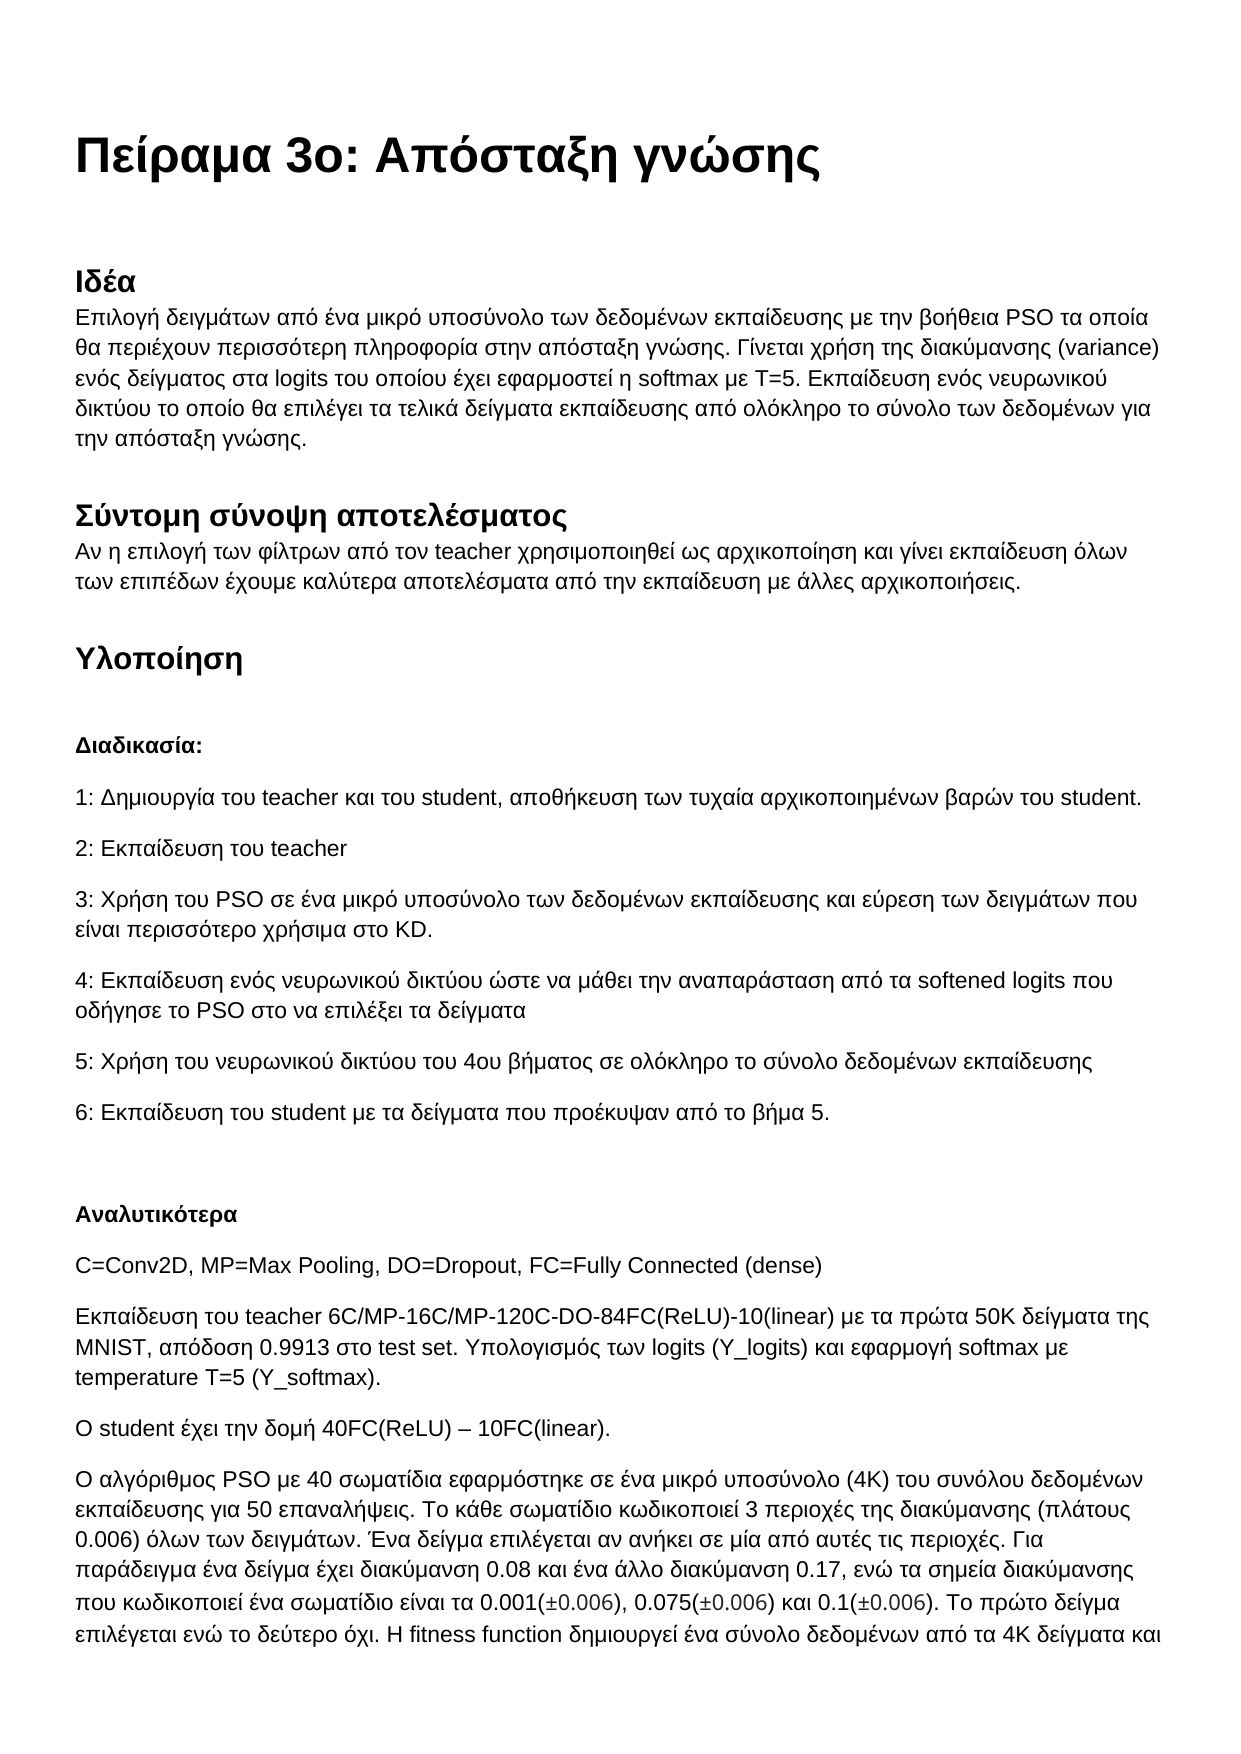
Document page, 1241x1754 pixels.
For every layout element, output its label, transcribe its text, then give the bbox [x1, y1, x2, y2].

text 6: Εκπαίδευση του student με τα δείγματα που προέκυψαν από το βήμα 5. [75, 1099, 1165, 1126]
text 5: Χρήση του νευρωνικού δικτύου του 4ου βήματος σε ολόκληρο το σύνολο δεδομένων εκπαίδευσης [75, 1048, 1165, 1074]
text Αν η επιλογή των φίλτρων από τον teacher χρησιμοποιηθεί ως αρχικοποίηση και γίνει εκπαίδευση όλων των επιπέδων έχουμε καλύτερα αποτελέσματα από την εκπαίδευση με άλλες αρχικοποιήσεις. [75, 538, 1165, 595]
text 1: Δημιουργία του teacher και του student, αποθήκευση των τυχαία αρχικοποιημένων βαρών του student. [75, 783, 1165, 810]
text C=Conv2D, MP=Max Pooling, DO=Dropout, FC=Fully Connected (dense) [75, 1252, 1165, 1279]
subtitle Ιδέα [75, 263, 1165, 299]
subtitle Σύντομη σύνοψη αποτελέσματος [75, 497, 1165, 533]
text Αναλυτικότερα [75, 1201, 1165, 1228]
text 4: Εκπαίδευση ενός νευρωνικού δικτύου ώστε να μάθει την αναπαράσταση από τα softened logits που οδήγησε το PSO στο να επιλέξει τα δείγματα [75, 967, 1165, 1023]
text 3: Χρήση του PSO σε ένα μικρό υποσύνολο των δεδομένων εκπαίδευσης και εύρεση των δειγμάτων που είναι περισσότερο χρήσιμα στο KD. [75, 886, 1165, 942]
subtitle Υλοποίηση [75, 640, 1165, 676]
text 2: Εκπαίδευση του teacher [75, 834, 1165, 861]
text Εκπαίδευση του teacher 6C/MP-16C/MP-120C-DO-84FC(ReLU)-10(linear) με τα πρώτα 50Κ δείγματα της MNIST, απόδοση 0.9913 στο test set. Υπολογισμός των logits (Y_logits) και εφαρμογή softmax με temperature Τ=5 (Y_softmax). [75, 1303, 1165, 1390]
text Ο student έχει την δομή 40FC(ReLU) – 10FC(linear). [75, 1415, 1165, 1441]
text Ο αλγόριθμος PSO με 40 σωματίδια εφαρμόστηκε σε ένα μικρό υποσύνολο (4Κ) του συνόλου δεδομένων εκπαίδευσης για 50 επαναλήψεις. Το κάθε σωματίδιο κωδικοποιεί 3 περιοχές της διακύμανσης (πλάτους 0.006) όλων των δειγμάτων. Ένα δείγμα επιλέγεται αν ανήκει σε μία από αυτές τις περιοχές. Για παράδειγμα ένα δείγμα έχει διακύμανση 0.08 και ένα άλλο διακύμανση 0.17, ενώ τα σημεία διακύμανσης που κωδικοποιεί ένα σωματίδιο είναι τα 0.001(±0.006), 0.075(±0.006) και 0.1(±0.006). Το πρώτο δείγμα επιλέγεται ενώ το δεύτερο όχι. Η fitness function δημιουργεί ένα σύνολο δεδομένων από τα 4Κ δείγματα και [75, 1466, 1165, 1647]
subtitle Πείραμα 3ο: Απόσταξη γνώσης [75, 125, 1165, 182]
text Διαδικασία: [75, 732, 1165, 759]
text Επιλογή δειγμάτων από ένα μικρό υποσύνολο των δεδομένων εκπαίδευσης με την βοήθεια PSO τα οποία θα περιέχουν περισσότερη πληροφορία στην απόσταξη γνώσης. Γίνεται χρήση της διακύμανσης (variance) ενός δείγματος στα logits του οποίου έχει εφαρμοστεί η softmax με Τ=5. Εκπαίδευση ενός νευρωνικού δικτύου το οποίο θα επιλέγει τα τελικά δείγματα εκπαίδευσης από ολόκληρο το σύνολο των δεδομένων για την απόσταξη γνώσης. [75, 304, 1165, 451]
